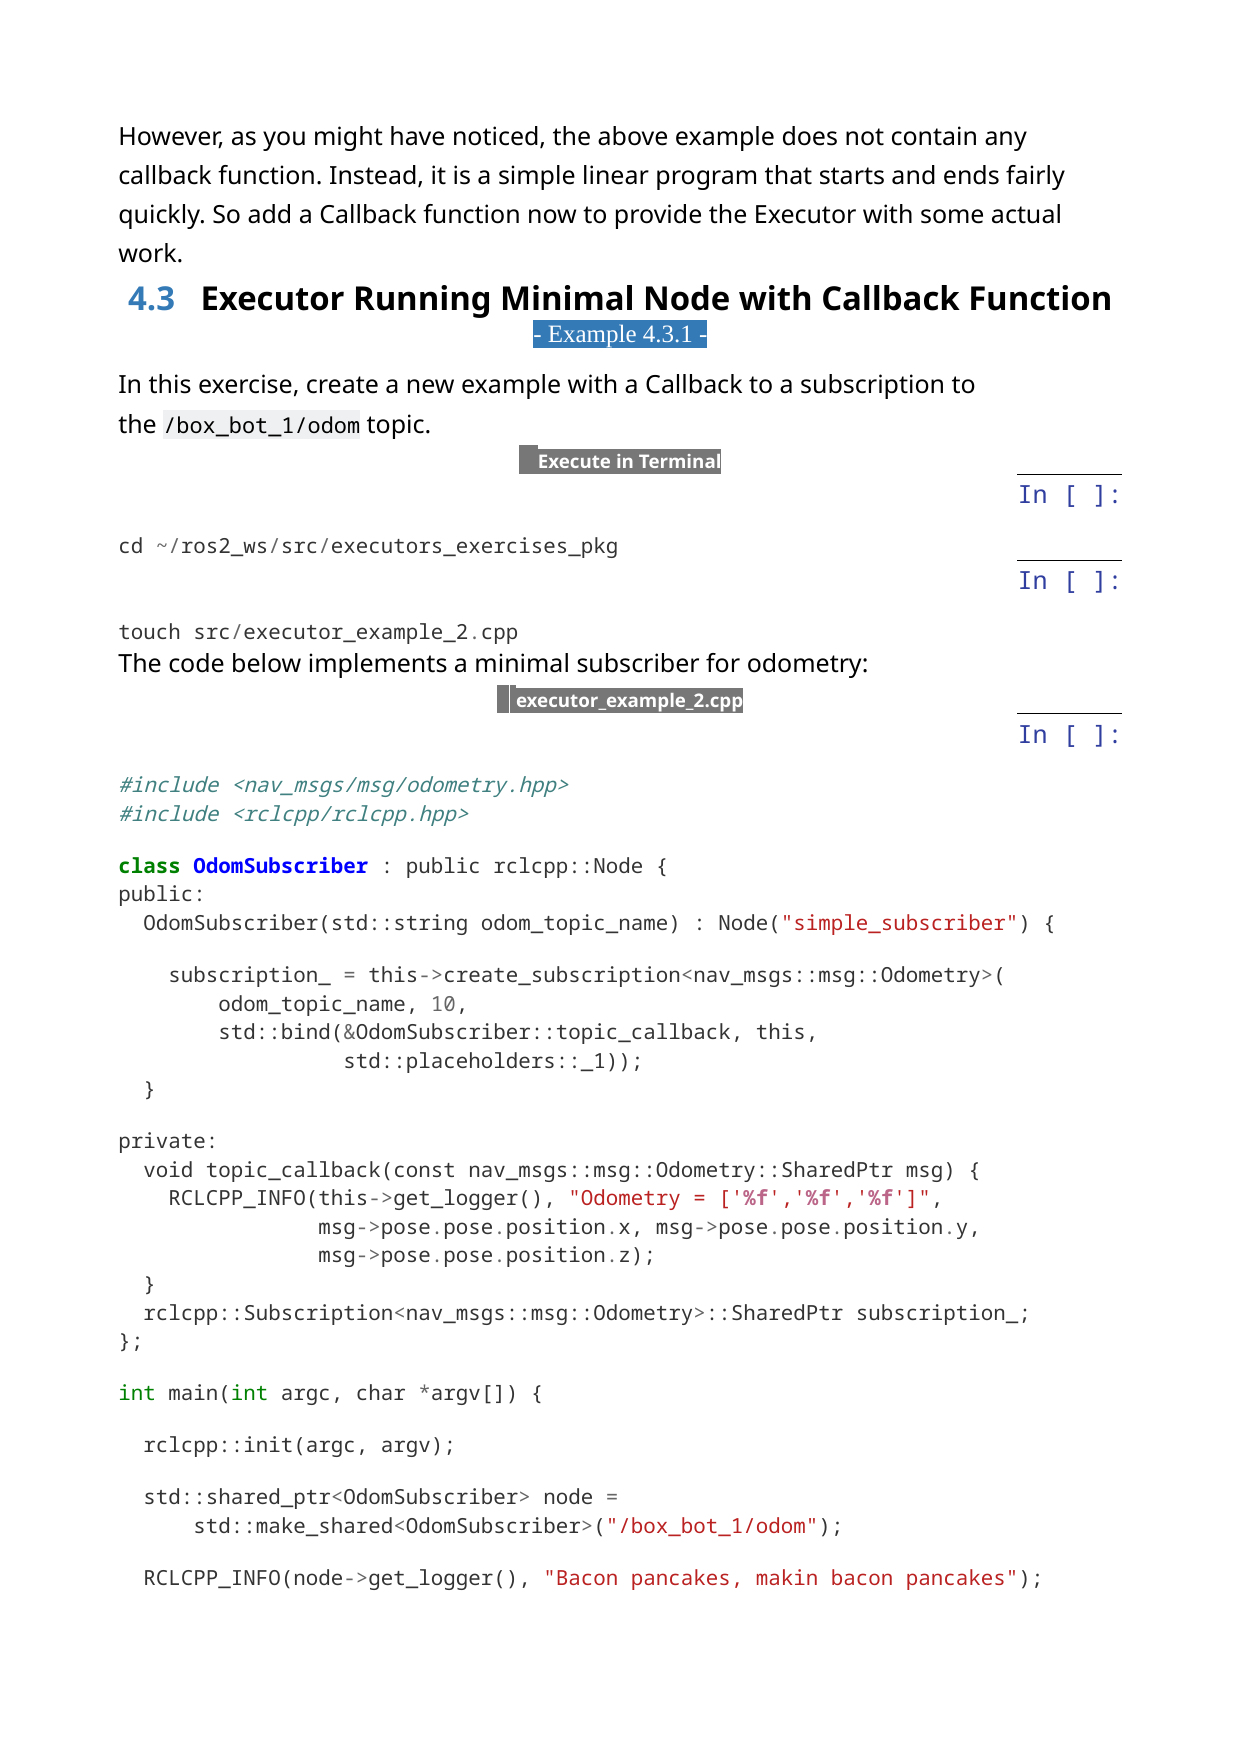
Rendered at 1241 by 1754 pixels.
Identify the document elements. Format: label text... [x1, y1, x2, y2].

text void topic_callback(const nav_msgs::msg::Odometry::SharedPtr msg) { [118, 1155, 1122, 1183]
text std::bind(&OdomSubscriber::topic_callback, this, [118, 1017, 1122, 1046]
text int main(int argc, char *argv[]) { [118, 1378, 1122, 1407]
text In this exercise, create a new example with a Callback to a subscription to the /box_bot_1/odom topic. [118, 367, 1122, 440]
text std::make_shared<OdomSubscriber>("/box_bot_1/odom"); [118, 1511, 1122, 1539]
text class OdomSubscriber : public rclcpp::Node { [118, 851, 1122, 879]
text RCLCPP_INFO(node->get_logger(), "Bacon pancakes, makin bacon pancakes"); [118, 1563, 1122, 1592]
text cd ~/ros2_ws/src/executors_exercises_pkg [118, 531, 1122, 560]
text OdomSubscriber(std::string odom_topic_name) : Node("simple_subscriber") { [118, 908, 1122, 936]
text private: [118, 1126, 1122, 1155]
text Execute in Terminal [118, 445, 1122, 474]
text subscription_ = this->create_subscription<nav_msgs::msg::Odometry>( [118, 960, 1122, 989]
text rclcpp::init(argc, argv); [118, 1430, 1122, 1459]
text } [118, 1074, 1122, 1103]
text public: [118, 879, 1122, 908]
text - Example 4.3.1 - [118, 319, 1122, 348]
text RCLCPP_INFO(this->get_logger(), "Odometry = ['%f','%f','%f']", [118, 1183, 1122, 1212]
text #include <nav_msgs/msg/odometry.hpp> [118, 771, 1122, 799]
text odom_topic_name, 10, [118, 989, 1122, 1017]
text #include <rclcpp/rclcpp.hpp> [118, 799, 1122, 827]
text } [118, 1269, 1122, 1298]
text In [ ]: [118, 474, 1122, 511]
text msg->pose.pose.position.z); [118, 1241, 1122, 1269]
text However, as you might have noticed, the above example does not contain any callback function. Instead, it is a simple linear program that starts and ends fairly quickly. So add a Callback function now to provide the Executor with some actual work. [118, 118, 1122, 270]
text The code below implements a minimal subscriber for odometry: [118, 645, 1122, 679]
text In [ ]: [118, 713, 1122, 750]
text In [ ]: [118, 560, 1122, 597]
text std::placeholders::_1)); [118, 1046, 1122, 1074]
text msg->pose.pose.position.x, msg->pose.pose.position.y, [118, 1212, 1122, 1241]
text executor_example_2.cpp [118, 684, 1122, 713]
text }; [118, 1326, 1122, 1354]
text rclcpp::Subscription<nav_msgs::msg::Odometry>::SharedPtr subscription_; [118, 1298, 1122, 1326]
text std::shared_ptr<OdomSubscriber> node = [118, 1482, 1122, 1511]
text touch src/executor_example_2.cpp [118, 617, 1122, 645]
subtitle 4.3 Executor Running Minimal Node with Callback Function [118, 275, 1122, 319]
